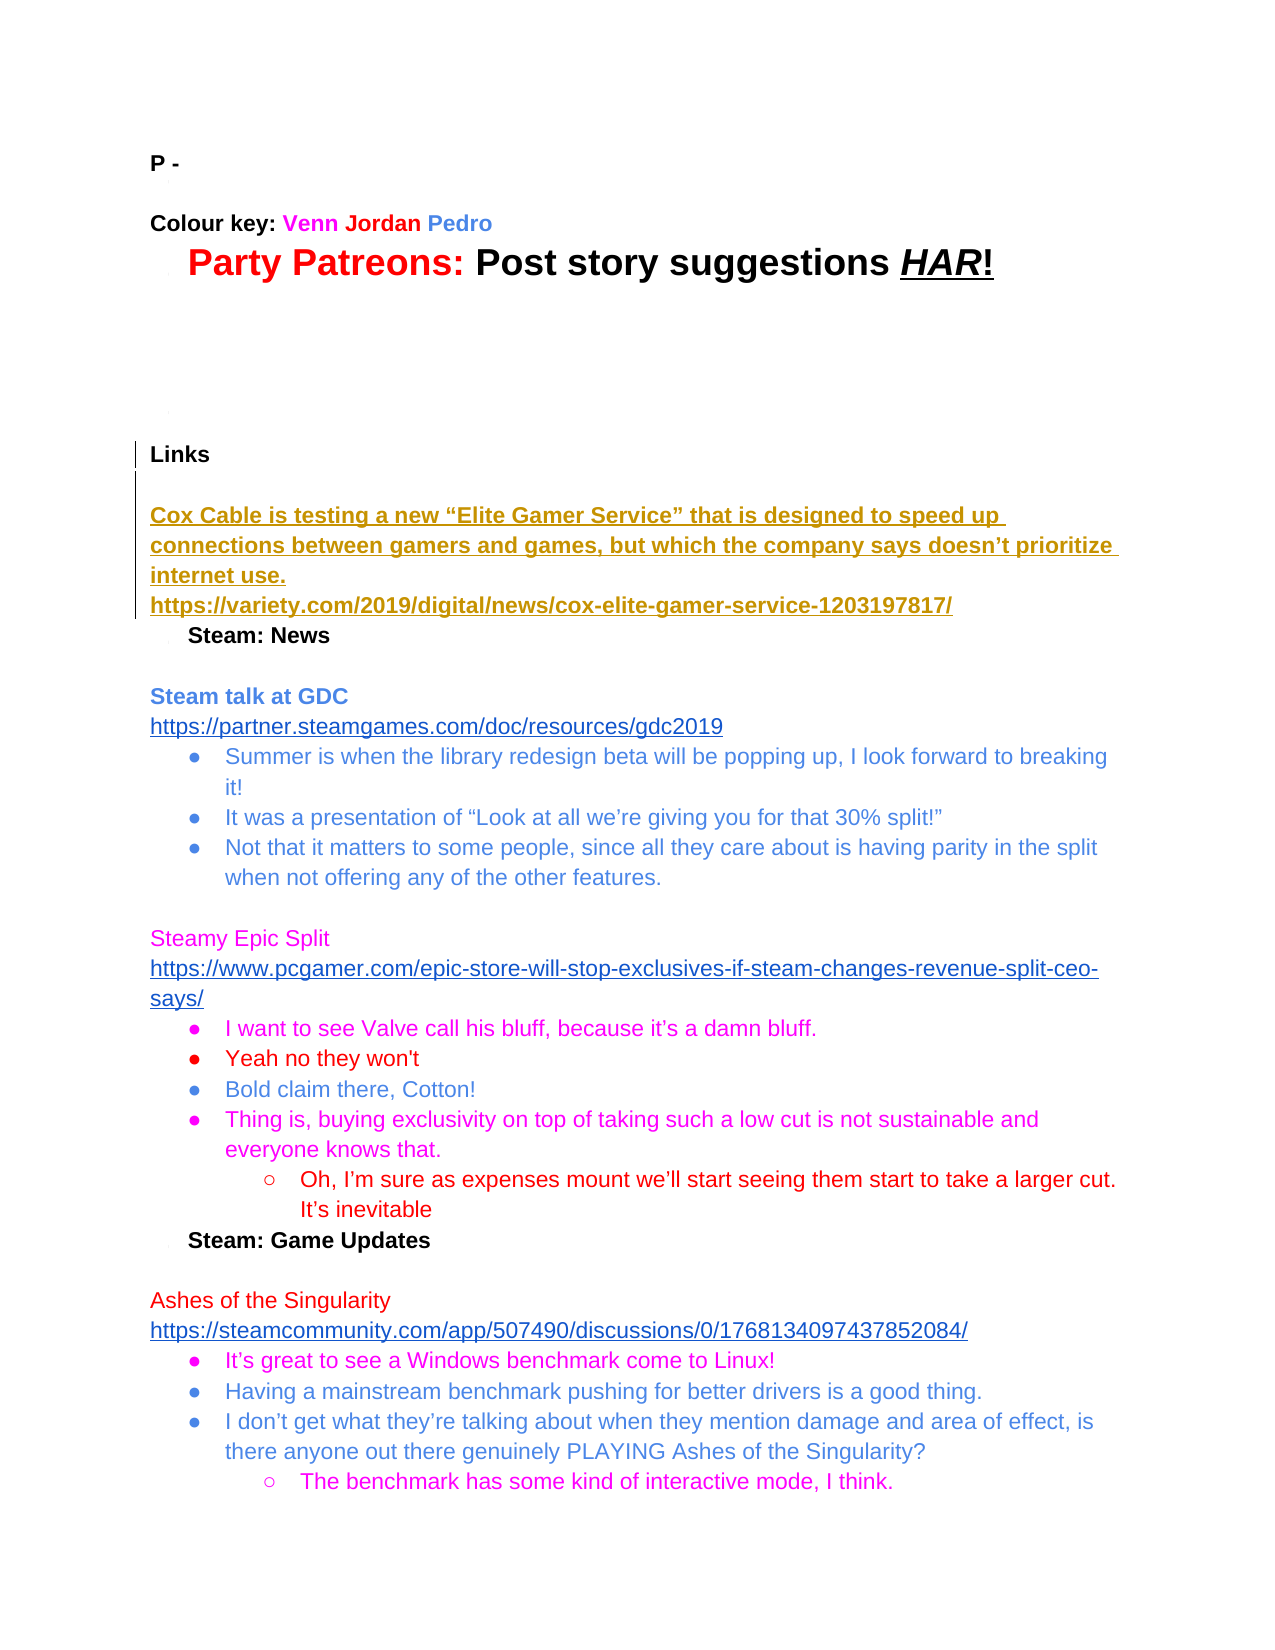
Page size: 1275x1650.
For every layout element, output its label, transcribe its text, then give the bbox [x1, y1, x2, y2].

list Thing is, buying exclusivity on top of taking such a low cut is not sustainable and everyone knows that. [187, 1106, 1125, 1162]
list Yeah no they won't [187, 1045, 1125, 1072]
text Links [150, 441, 1125, 468]
text Steamy Epic Split [150, 924, 1125, 951]
list The benchmark has some kind of interactive mode, I think. [262, 1468, 1125, 1495]
list It was a presentation of “Look at all we’re giving you for that 30% split!” [187, 804, 1125, 830]
list Bold claim there, Cotton! [187, 1076, 1125, 1102]
text Steam talk at GDC [150, 683, 1125, 709]
text https://www.pcgamer.com/epic-store-will-stop-exclusives-if-steam-changes-revenue-split-ceo-says/ [150, 955, 1125, 1011]
text https://partner.steamgames.com/doc/resources/gdc2019 [150, 713, 1125, 739]
text P - [150, 150, 1125, 176]
text Colour key: Venn Jordan Pedro [150, 210, 1125, 237]
text Steam: Game Updates [150, 1227, 1125, 1253]
list It’s great to see a Windows benchmark come to Linux! [187, 1347, 1125, 1374]
text Ashes of the Singularity [150, 1287, 1125, 1313]
text Steam: News [150, 622, 1125, 649]
list Having a mainstream benchmark pushing for better drivers is a good thing. [187, 1378, 1125, 1404]
list Not that it matters to some people, since all they care about is having parity in the split when not offering any of the other features. [187, 834, 1125, 891]
text Party Patreons: Post story suggestions HAR! [150, 241, 1125, 284]
list Oh, I’m sure as expenses mount we’ll start seeing them start to take a larger cut. It’s inevitable [262, 1166, 1125, 1223]
list I want to see Valve call his bluff, because it’s a damn bluff. [187, 1015, 1125, 1042]
text https://steamcommunity.com/app/507490/discussions/0/1768134097437852084/ [150, 1317, 1125, 1344]
list I don’t get what they’re talking about when they mention damage and area of effect, is there anyone out there genuinely PLAYING Ashes of the Singularity? [187, 1408, 1125, 1464]
list Summer is when the library redesign beta will be popping up, I look forward to breaking it! [187, 743, 1125, 800]
text Cox Cable is testing a new “Elite Gamer Service” that is designed to speed up connections between gamers and games, but which the company says doesn’t prioritize internet use. https://variety.com/2019/digital/news/cox-elite-gamer-service-1203197817/ [150, 471, 1125, 619]
